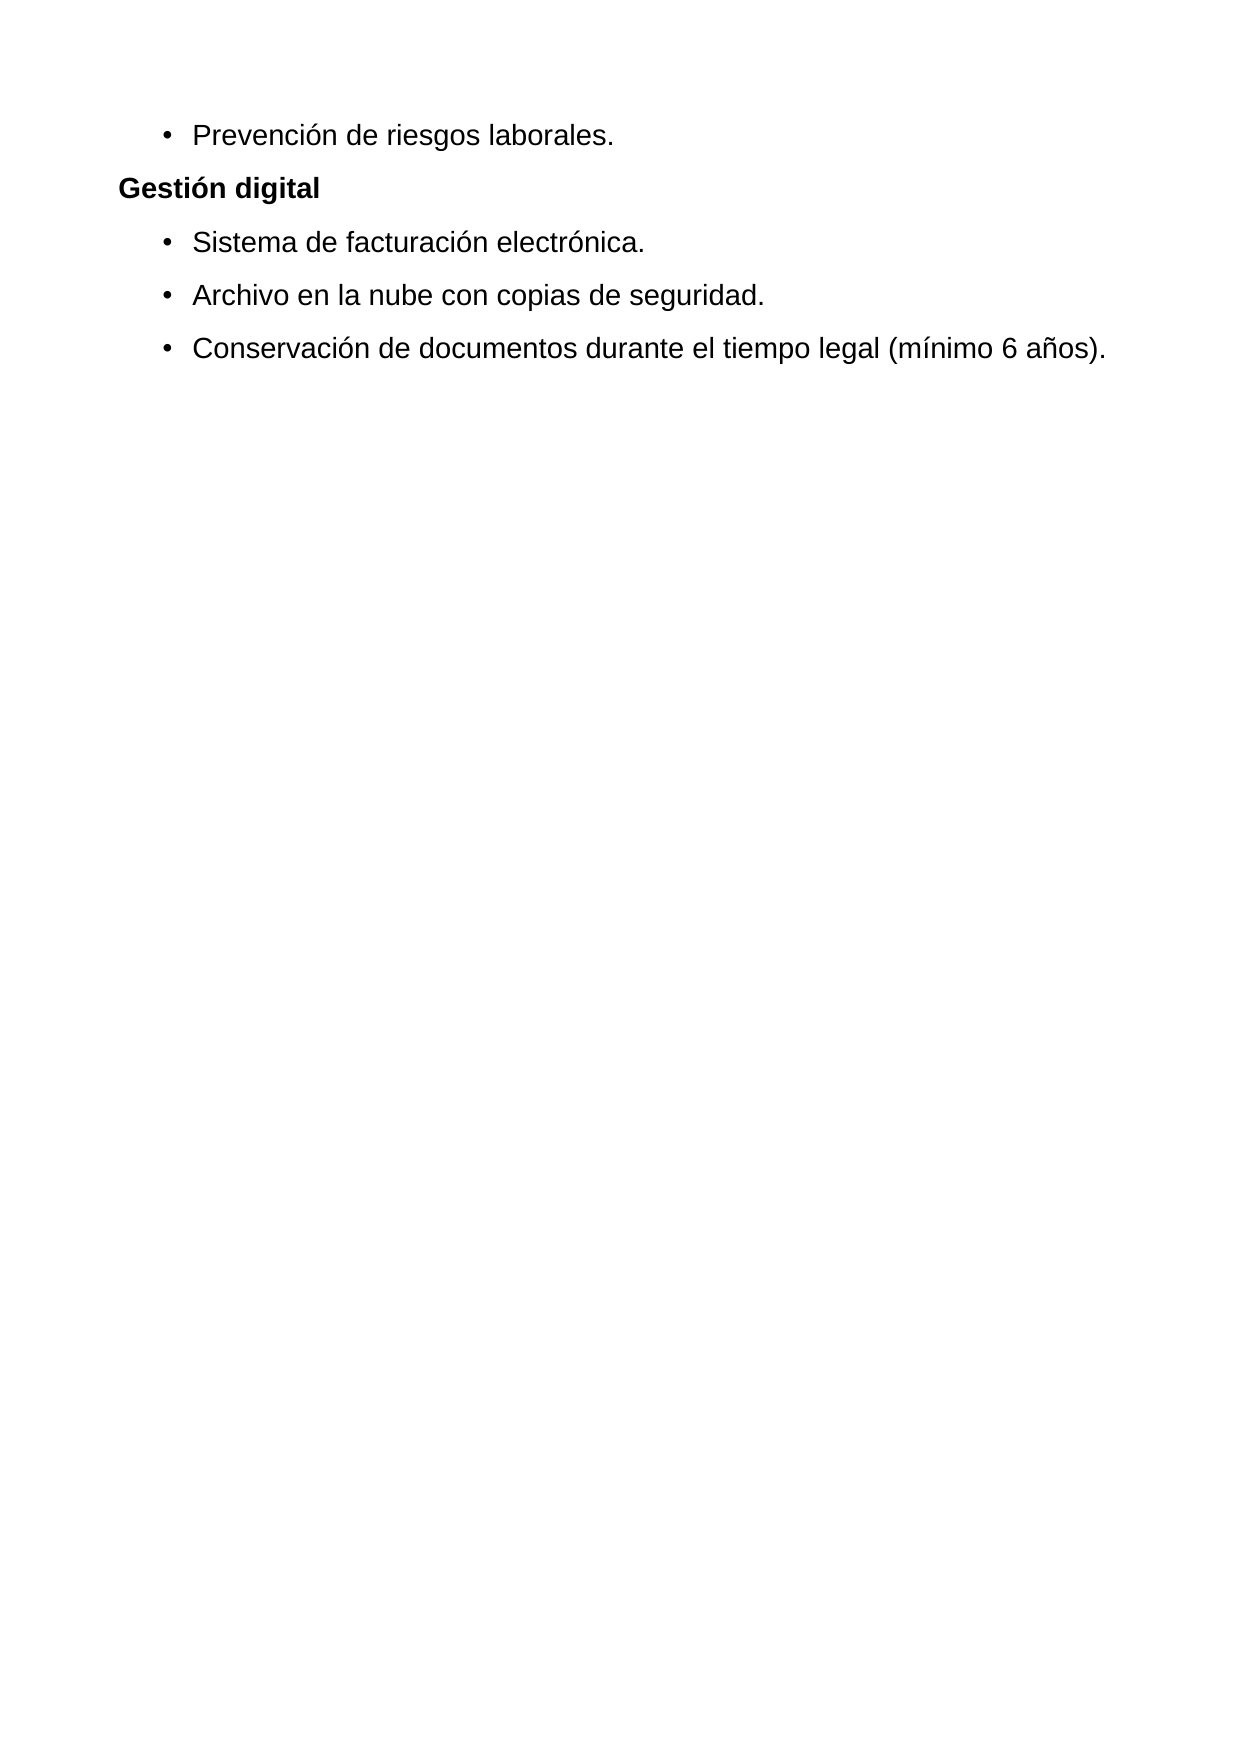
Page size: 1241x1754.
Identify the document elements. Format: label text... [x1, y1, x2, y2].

list Prevención de riesgos laborales. [162, 118, 1122, 152]
subtitle Gestión digital [118, 171, 1122, 205]
list Sistema de facturación electrónica. [162, 224, 1122, 258]
list Conservación de documentos durante el tiempo legal (mínimo 6 años). [162, 331, 1122, 365]
list Archivo en la nube con copias de seguridad. [162, 278, 1122, 312]
